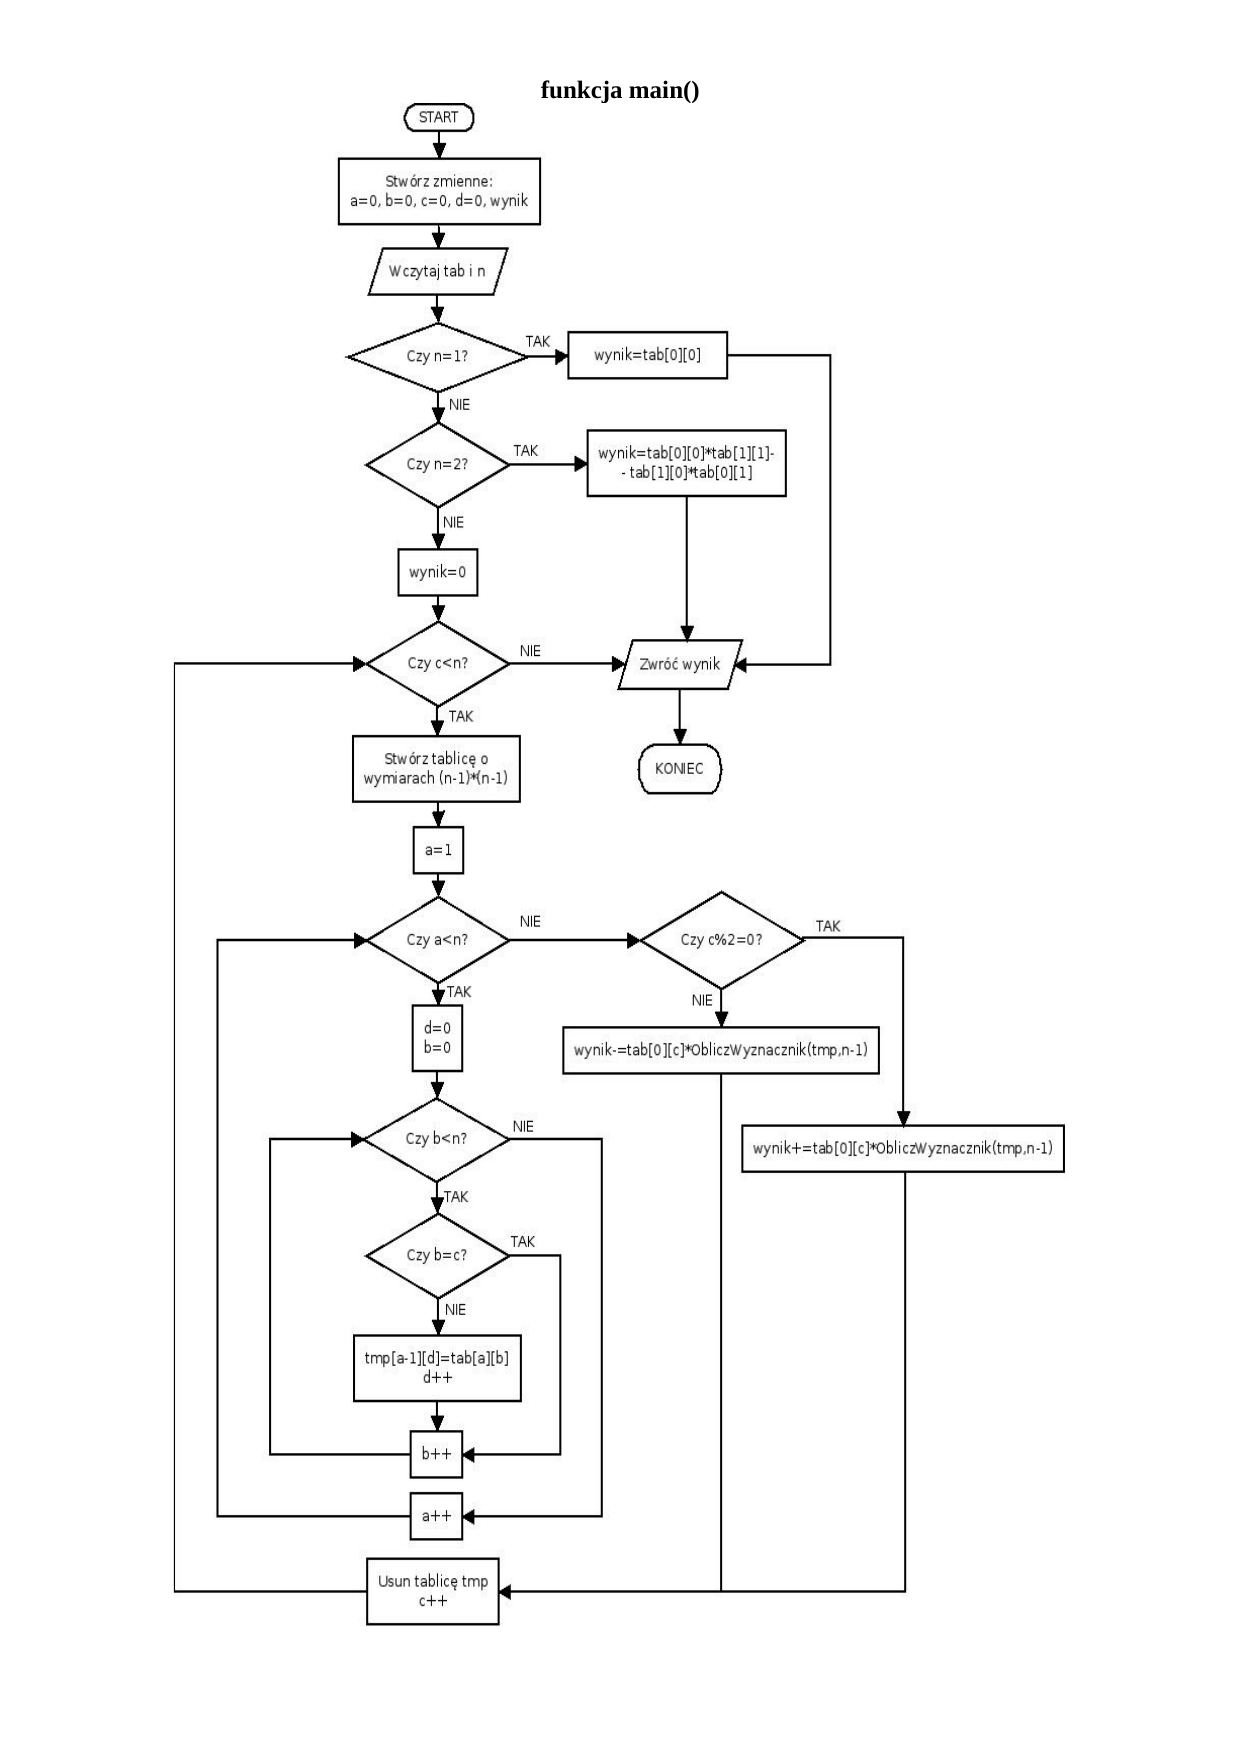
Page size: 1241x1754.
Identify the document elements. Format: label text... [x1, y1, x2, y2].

text funkcja main() [150, 75, 1090, 104]
